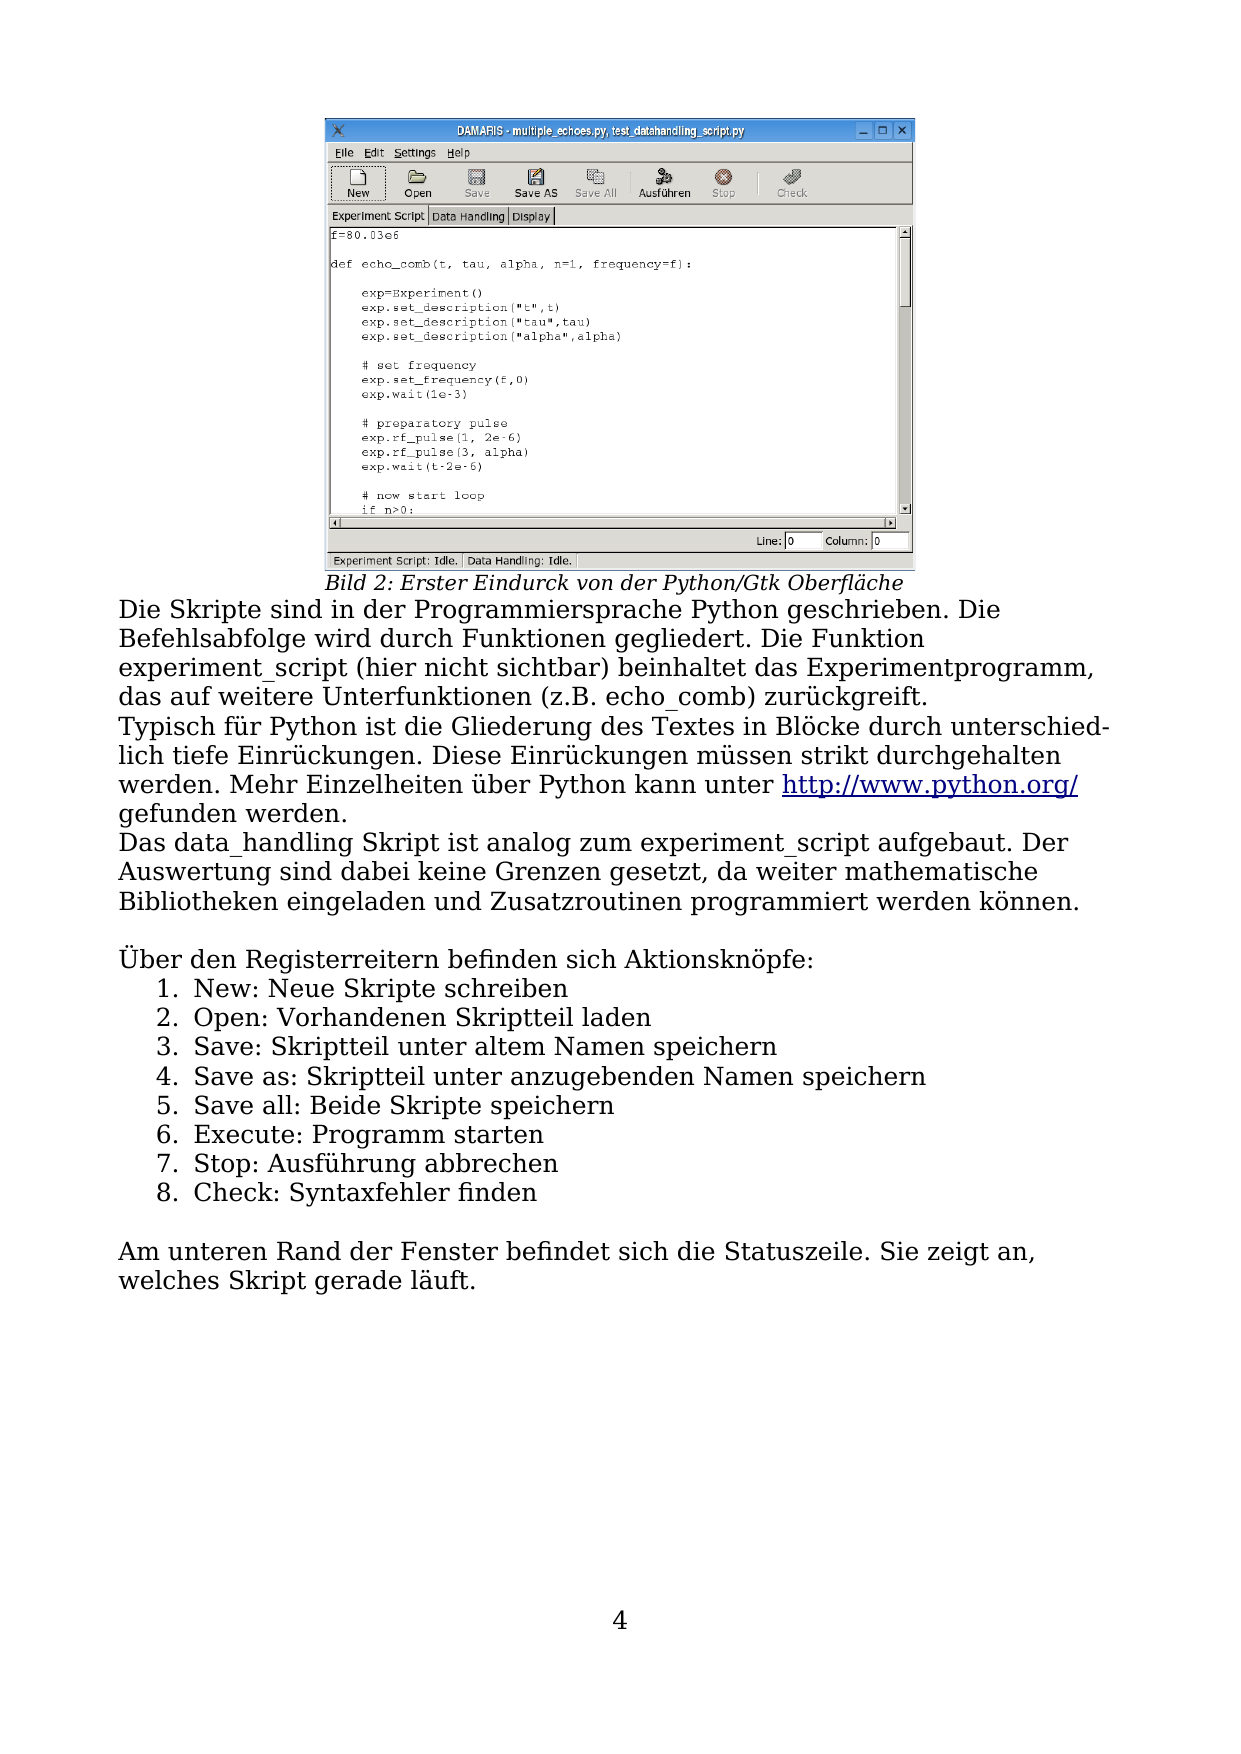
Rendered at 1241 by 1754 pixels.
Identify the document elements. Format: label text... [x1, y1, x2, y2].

list Save: Skriptteil unter altem Namen speichern [156, 1032, 1122, 1062]
list New: Neue Skripte schreiben [156, 974, 1122, 1003]
text Über den Registerreitern befinden sich Aktionsknöpfe: [118, 945, 1122, 974]
list Save all: Beide Skripte speichern [156, 1091, 1122, 1120]
list Check: Syntaxfehler finden [156, 1178, 1122, 1207]
text Typisch für Python ist die Gliederung des Textes in Blöcke durch unter­schied­lich tiefe Einrückungen. Diese Einrückungen müssen strikt durchgehalten werden. Mehr Einzelheiten über Python kann unter http://www.python.org/ gefunden werden. [118, 712, 1122, 828]
list Stop: Ausführung abbrechen [156, 1149, 1122, 1178]
text Am unteren Rand der Fenster befindet sich die Statuszeile. Sie zeigt an, welches Skript gerade läuft. [118, 1237, 1122, 1295]
picture [324, 118, 916, 571]
list Save as: Skriptteil unter anzugebenden Namen speichern [156, 1062, 1122, 1091]
text Die Skripte sind in der Programmiersprache Python geschrieben. Die Befehlsabfolge wird durch Funktionen gegliedert. Die Funktion experiment_script (hier nicht sichtbar) beinhaltet das Experimentprogramm, das auf weitere Unterfunktionen (z.B. echo_comb) zurückgreift. [118, 118, 1122, 712]
text Das data_handling Skript ist analog zum experiment_script aufgebaut. Der Auswertung sind dabei keine Grenzen gesetzt, da weiter mathematische Bibliotheken eingeladen und Zusatzroutinen programmiert werden können. [118, 828, 1122, 916]
list Execute: Programm starten [156, 1120, 1122, 1149]
text Bild 2: Erster Eindurck von der Python/Gtk Oberfläche [325, 571, 915, 595]
list Open: Vorhandenen Skriptteil laden [156, 1003, 1122, 1032]
